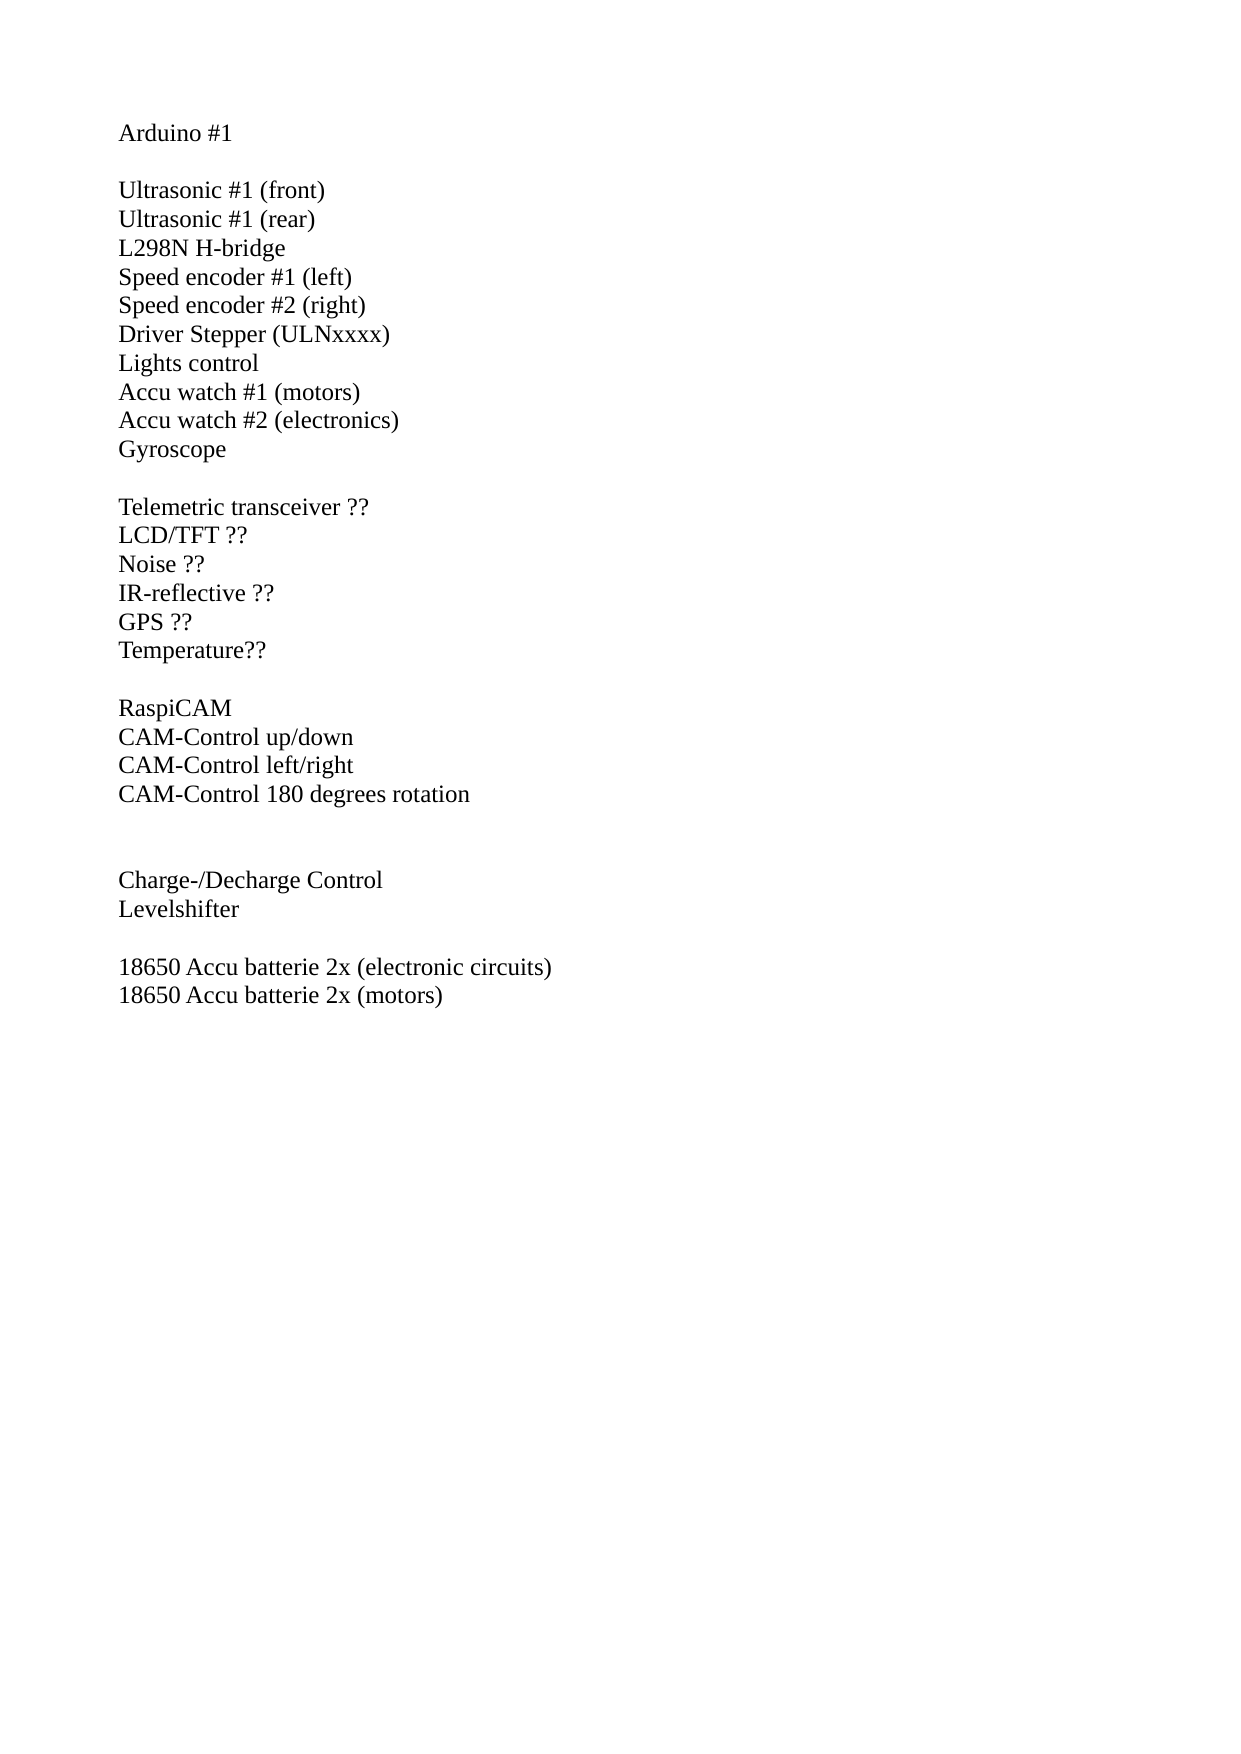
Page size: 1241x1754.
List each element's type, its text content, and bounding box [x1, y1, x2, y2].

text Speed encoder #2 (right) [118, 291, 1122, 319]
text 18650 Accu batterie 2x (motors) [118, 981, 1122, 1009]
text Ultrasonic #1 (rear) [118, 204, 1122, 233]
text L298N H-bridge [118, 233, 1122, 262]
text Driver Stepper (ULNxxxx) [118, 319, 1122, 348]
text GPS ?? [118, 607, 1122, 636]
text Telemetric transceiver ?? [118, 492, 1122, 521]
text CAM-Control 180 degrees rotation [118, 779, 1122, 808]
text LCD/TFT ?? [118, 521, 1122, 549]
text 18650 Accu batterie 2x (electronic circuits) [118, 952, 1122, 981]
text Speed encoder #1 (left) [118, 262, 1122, 291]
text Temperature?? [118, 636, 1122, 664]
text Accu watch #2 (electronics) [118, 406, 1122, 434]
text Ultrasonic #1 (front) [118, 176, 1122, 204]
text Gyroscope [118, 434, 1122, 463]
text Lights control [118, 348, 1122, 377]
text RaspiCAM [118, 693, 1122, 722]
text Charge-/Decharge Control [118, 866, 1122, 894]
text Levelshifter [118, 894, 1122, 923]
text Arduino #1 [118, 118, 1122, 147]
text CAM-Control left/right [118, 751, 1122, 779]
text IR-reflective ?? [118, 578, 1122, 607]
text Accu watch #1 (motors) [118, 377, 1122, 406]
text CAM-Control up/down [118, 722, 1122, 751]
text Noise ?? [118, 549, 1122, 578]
